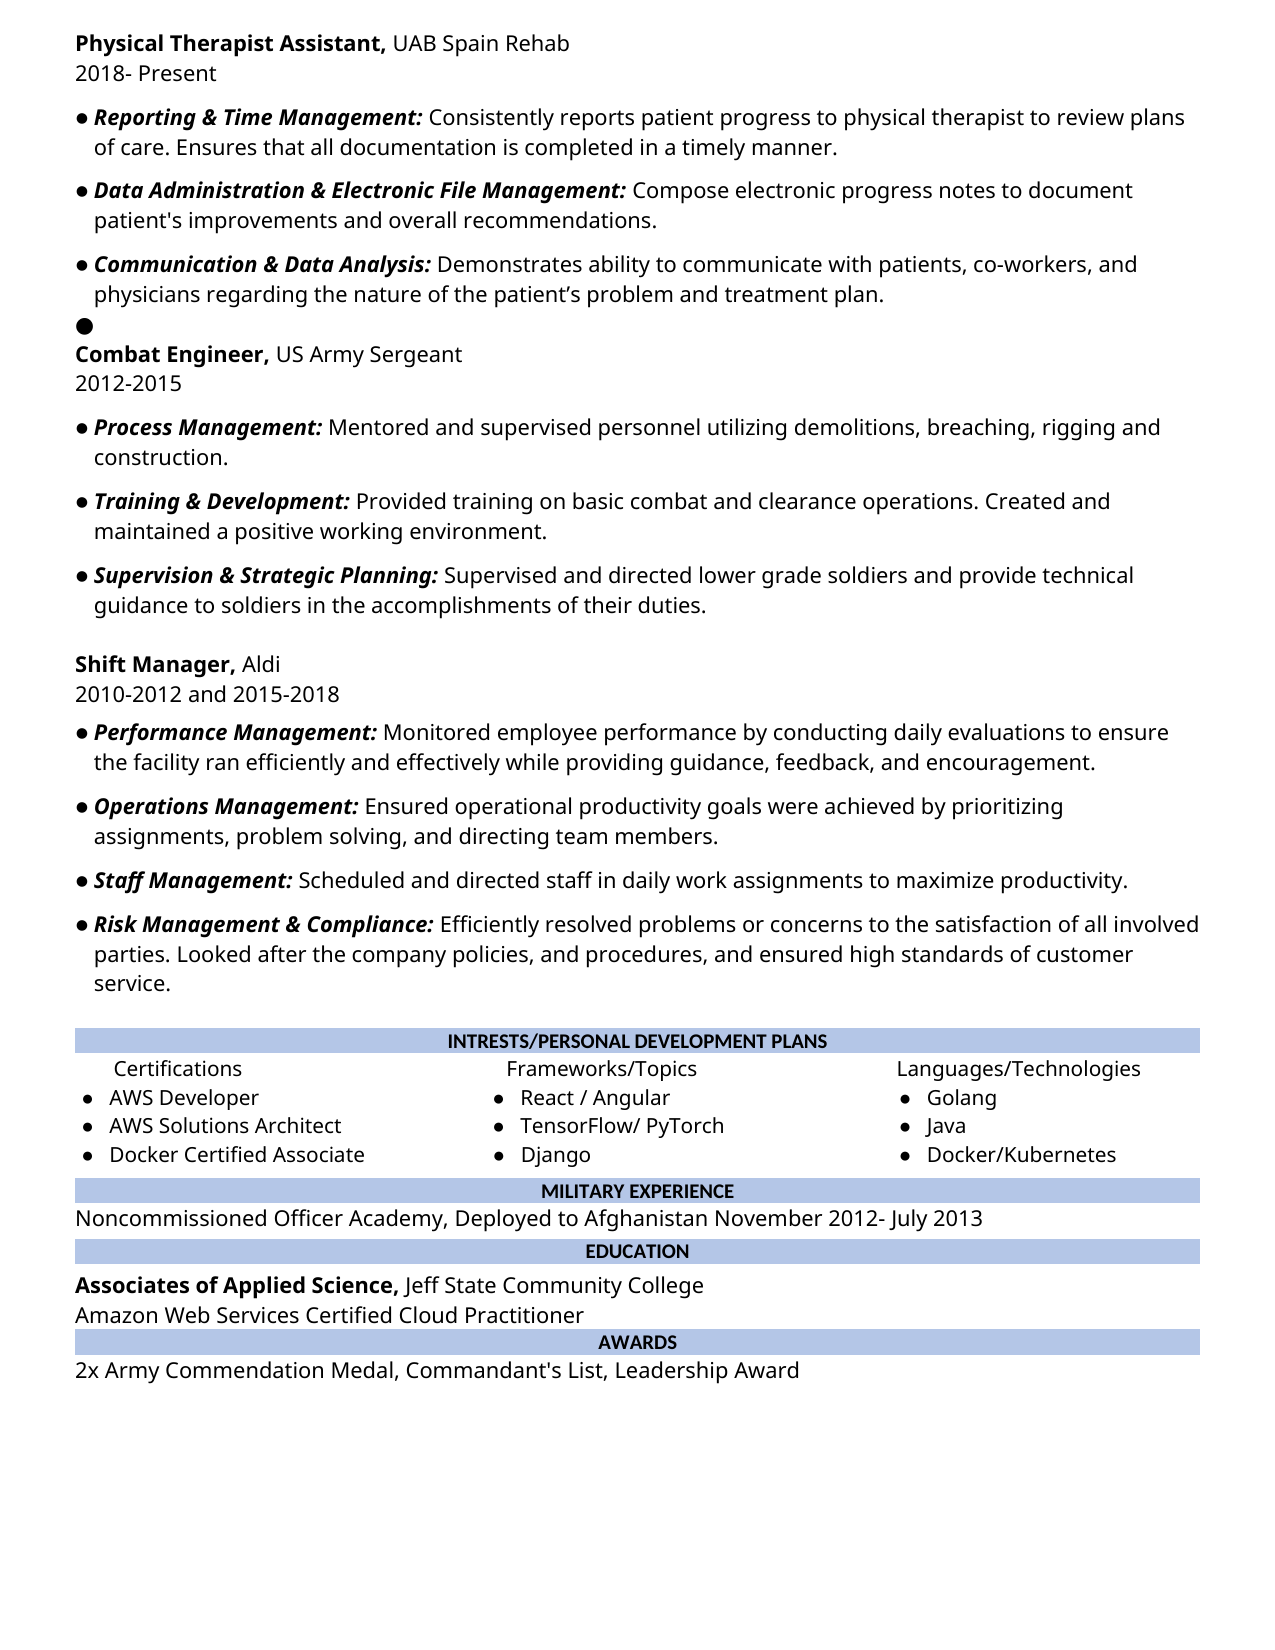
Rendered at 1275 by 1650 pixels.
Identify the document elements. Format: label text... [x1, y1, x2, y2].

text Physical Therapist Assistant, UAB Spain Rehab [75, 28, 1200, 58]
text AWARDS [75, 1329, 1200, 1355]
text Shift Manager, Aldi [75, 649, 1200, 679]
text Amazon Web Services Certified Cloud Practitioner [75, 1300, 1200, 1329]
list Process Management: Mentored and supervised personnel utilizing demolitions, breaching, rigging and construction. [75, 412, 1200, 472]
list Communication & Data Analysis: Demonstrates ability to communicate with patients, co-workers, and physicians regarding the nature of the patient’s problem and treatment plan. [75, 249, 1200, 309]
text Noncommissioned Officer Academy, Deployed to Afghanistan November 2012- July 2013 [75, 1203, 1200, 1233]
list Staff Management: Scheduled and directed staff in daily work assignments to maximize productivity. [75, 865, 1200, 895]
list Reporting & Time Management: Consistently reports patient progress to physical therapist to review plans of care. Ensures that all documentation is completed in a timely manner. [75, 102, 1200, 161]
text EDUCATION [75, 1239, 1200, 1264]
text 2010-2012 and 2015-2018 [75, 679, 1200, 709]
list Training & Development: Provided training on basic combat and clearance operations. Created and maintained a positive working environment. [75, 486, 1200, 546]
text Combat Engineer, US Army Sergeant [75, 339, 1200, 368]
text 2012-2015 [75, 368, 1200, 398]
table_header Languages/Technologies Golang Java Docker/Kubernetes [880, 1055, 1211, 1168]
table_header Frameworks/Topics React / Angular TensorFlow/ PyTorch Django [474, 1055, 879, 1168]
text 2018- Present [75, 58, 1200, 88]
text 2x Army Commendation Medal, Commandant's List, Leadership Award [75, 1355, 1200, 1385]
list Performance Management: Monitored employee performance by conducting daily evaluations to ensure the facility ran efficiently and effectively while providing guidance, feedback, and encouragement. [75, 717, 1200, 777]
list Supervision & Strategic Planning: Supervised and directed lower grade soldiers and provide technical guidance to soldiers in the accomplishments of their duties. [75, 560, 1200, 619]
list Data Administration & Electronic File Management: Compose electronic progress notes to document patient's improvements and overall recommendations. [75, 176, 1200, 235]
text MILITARY EXPERIENCE [75, 1178, 1200, 1203]
text Associates of Applied Science, Jeff State Community College [75, 1270, 1200, 1300]
list Risk Management & Compliance: Efficiently resolved problems or concerns to the satisfaction of all involved parties. Looked after the company policies, and procedures, and ensured high standards of customer service. [75, 909, 1200, 998]
list Operations Management: Ensured operational productivity goals were achieved by prioritizing assignments, problem solving, and directing team members. [75, 791, 1200, 851]
text INTRESTS/PERSONAL DEVELOPMENT PLANS [75, 1028, 1200, 1053]
table_header Certifications AWS Developer AWS Solutions Architect Docker Certified Associate [65, 1055, 473, 1168]
